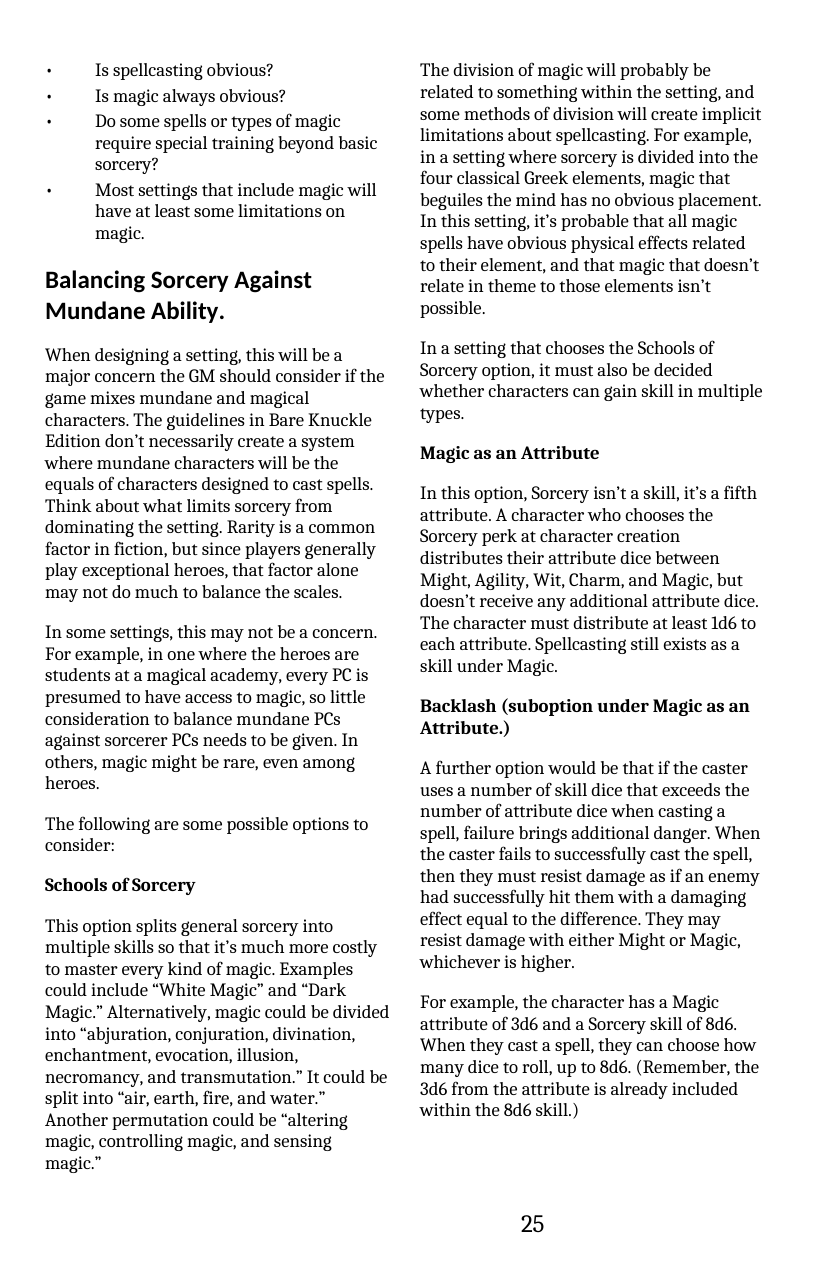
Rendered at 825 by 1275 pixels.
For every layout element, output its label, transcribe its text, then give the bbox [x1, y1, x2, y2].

list Do some spells or types of magic require special training beyond basic sorcery? [45, 111, 390, 175]
subtitle Balancing Sorcery Against Mundane Ability. [45, 264, 390, 326]
list Is spellcasting obvious? [45, 60, 390, 82]
list Is magic always obvious? [45, 85, 390, 107]
text Schools of Sorcery [45, 875, 390, 897]
text For example, the character has a Magic attribute of 3d6 and a Sorcery skill of 8d6. When they cast a spell, they can choose how many dice to roll, up to 8d6. (Remember, the 3d6 from the attribute is already included within the 8d6 skill.) [420, 992, 765, 1121]
text The division of magic will probably be related to something within the setting, and some methods of division will create implicit limitations about spellcasting. For example, in a setting where sorcery is divided into the four classical Greek elements, magic that beguiles the mind has no obvious placement. In this setting, it’s probable that all magic spells have obvious physical effects related to their element, and that magic that doesn’t relate in theme to those elements isn’t possible. [420, 60, 765, 319]
text In some settings, this may not be a concern. For example, in one where the heroes are students at a magical academy, every PC is presumed to have access to magic, so little consideration to balance mundane PCs against sorcerer PCs needs to be given. In others, magic might be rare, even among heroes. [45, 622, 390, 794]
text Backlash (suboption under Magic as an Attribute.) [420, 696, 765, 739]
list Most settings that include magic will have at least some limitations on magic. [45, 179, 390, 244]
text In a setting that chooses the Schools of Sorcery option, it must also be decided whether characters can gain skill in multiple types. [420, 337, 765, 424]
text Magic as an Attribute [420, 442, 765, 464]
text A further option would be that if the caster uses a number of skill dice that exceeds the number of attribute dice when casting a spell, failure brings additional danger. When the caster fails to successfully cast the spell, then they must resist damage as if an enemy had successfully hit them with a damaging effect equal to the difference. They may resist damage with either Might or Magic, whichever is higher. [420, 757, 765, 973]
text This option splits general sorcery into multiple skills so that it’s much more costly to master every kind of magic. Examples could include “White Magic” and “Dark Magic.” Alternatively, magic could be divided into “abjuration, conjuration, divination, enchantment, evocation, illusion, necromancy, and transmutation.” It could be split into “air, earth, fire, and water.” Another permutation could be “altering magic, controlling magic, and sensing magic.” [45, 915, 390, 1174]
text When designing a setting, this will be a major concern the GM should consider if the game mixes mundane and magical characters. The guidelines in Bare Knuckle Edition don’t necessarily create a system where mundane characters will be the equals of characters designed to cast spells. Think about what limits sorcery from dominating the setting. Rarity is a common factor in fiction, but since players generally play exceptional heroes, that factor alone may not do much to balance the scales. [45, 344, 390, 603]
text In this option, Sorcery isn’t a skill, it’s a fifth attribute. A character who chooses the Sorcery perk at character creation distributes their attribute dice between Might, Agility, Wit, Charm, and Magic, but doesn’t receive any additional attribute dice. The character must distribute at least 1d6 to each attribute. Spellcasting still exists as a skill under Magic. [420, 483, 765, 677]
text The following are some possible options to consider: [45, 813, 390, 856]
